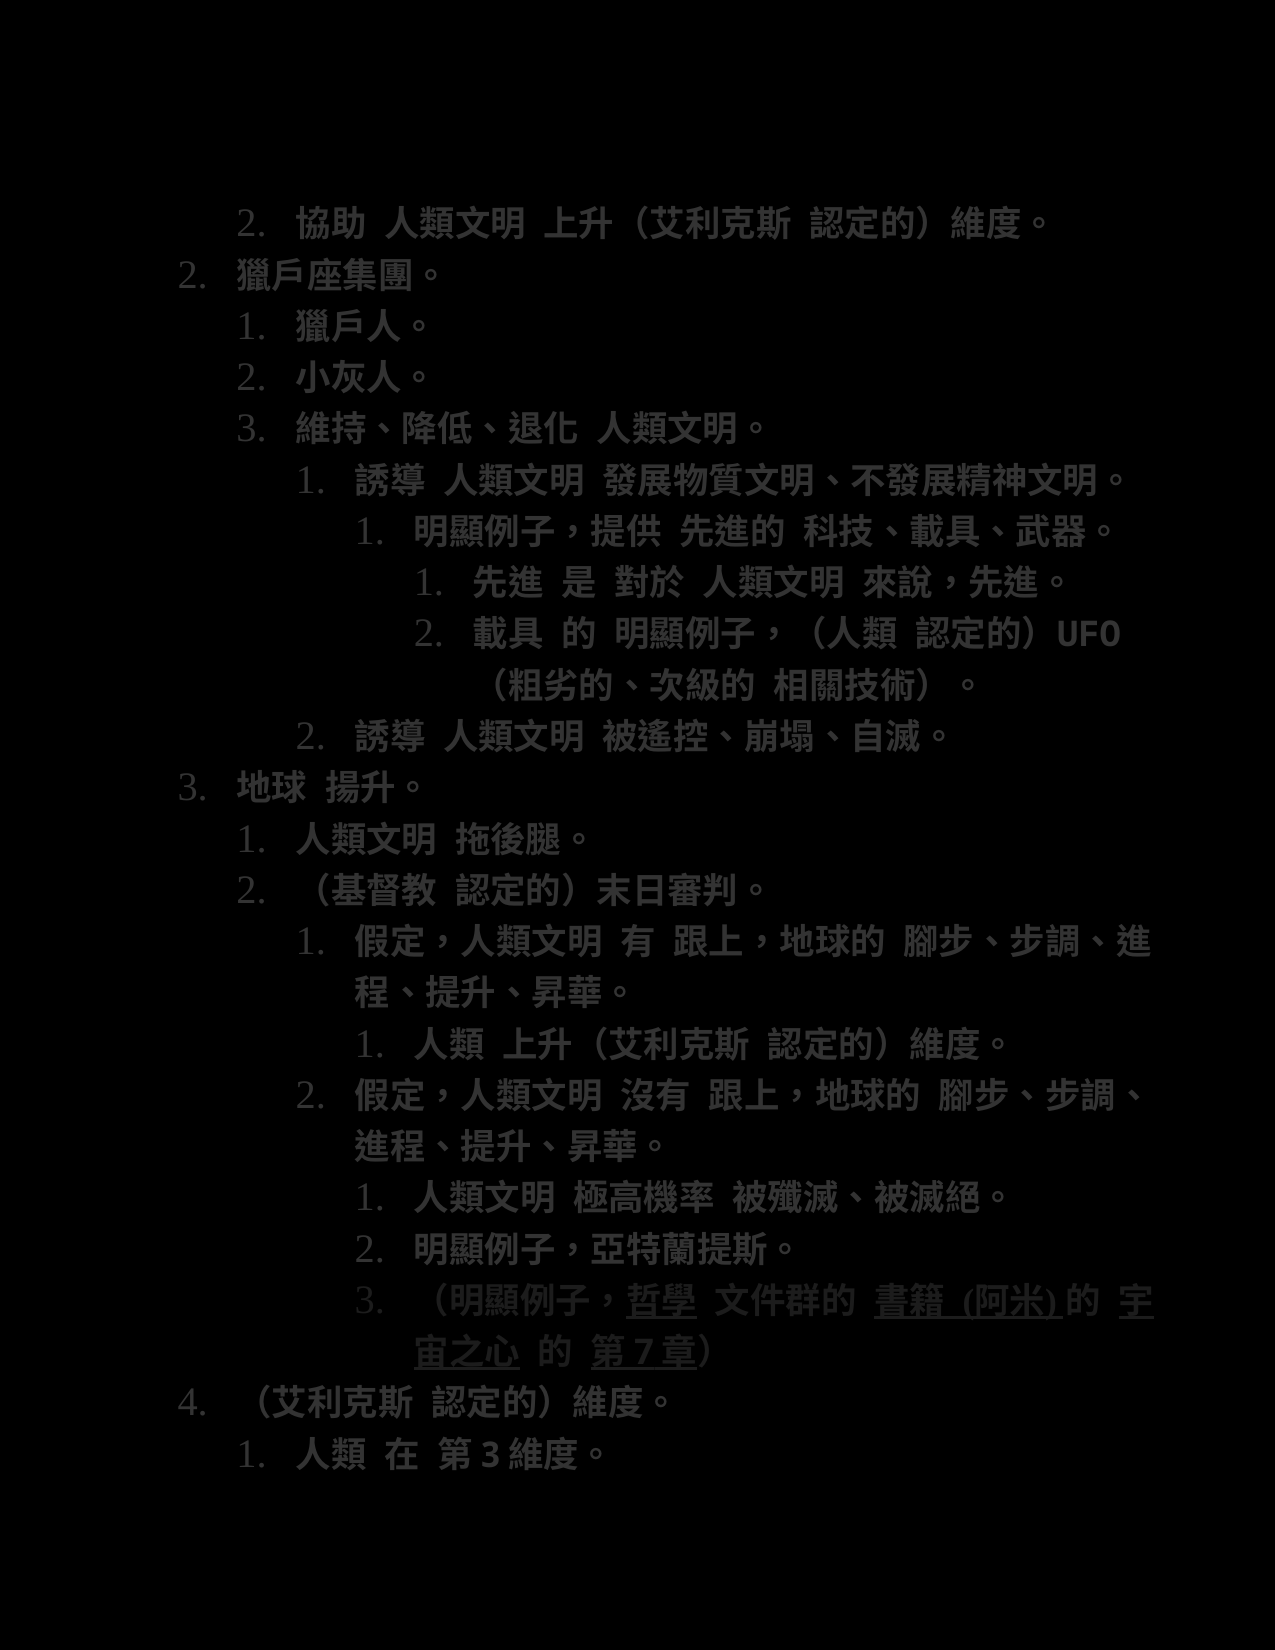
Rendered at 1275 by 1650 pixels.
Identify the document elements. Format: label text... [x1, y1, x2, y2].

list 人類文明 拖後腿。 [236, 811, 1157, 862]
list 維持、降低、退化 人類文明。 [236, 401, 1157, 452]
list 獵戶人。 [236, 298, 1157, 349]
list 載具 的 明顯例子，（人類 認定的）UFO（粗劣的、次級的 相關技術）。 [413, 606, 1157, 708]
list 明顯例子，提供 先進的 科技、載具、武器。 [354, 503, 1157, 554]
list 人類 在 第3維度。 [236, 1426, 1157, 1477]
list 假定，人類文明 沒有 跟上，地球的 腳步、步調、進程、提升、昇華。 [295, 1067, 1157, 1170]
list （明顯例子，哲學 文件群的 書籍 (阿米) 的 宇宙之心 的 第7章） [354, 1272, 1157, 1375]
list 協助 人類文明 上升（艾利克斯 認定的）維度。 [236, 196, 1157, 247]
list 明顯例子，亞特蘭提斯。 [354, 1221, 1157, 1272]
list 人類文明 極高機率 被殲滅、被滅絕。 [354, 1170, 1157, 1221]
list 人類 上升（艾利克斯 認定的）維度。 [354, 1016, 1157, 1067]
list 誘導 人類文明 被遙控、崩塌、自滅。 [295, 708, 1157, 760]
list （艾利克斯 認定的）維度。 [177, 1375, 1157, 1426]
list 獵戶座集團。 [177, 247, 1157, 298]
list 先進 是 對於 人類文明 來說，先進。 [413, 554, 1157, 606]
list 假定，人類文明 有 跟上，地球的 腳步、步調、進程、提升、昇華。 [295, 913, 1157, 1016]
list 地球 揚升。 [177, 760, 1157, 811]
list 誘導 人類文明 發展物質文明、不發展精神文明。 [295, 452, 1157, 503]
list 小灰人。 [236, 349, 1157, 401]
list （基督教 認定的）末日審判。 [236, 862, 1157, 913]
